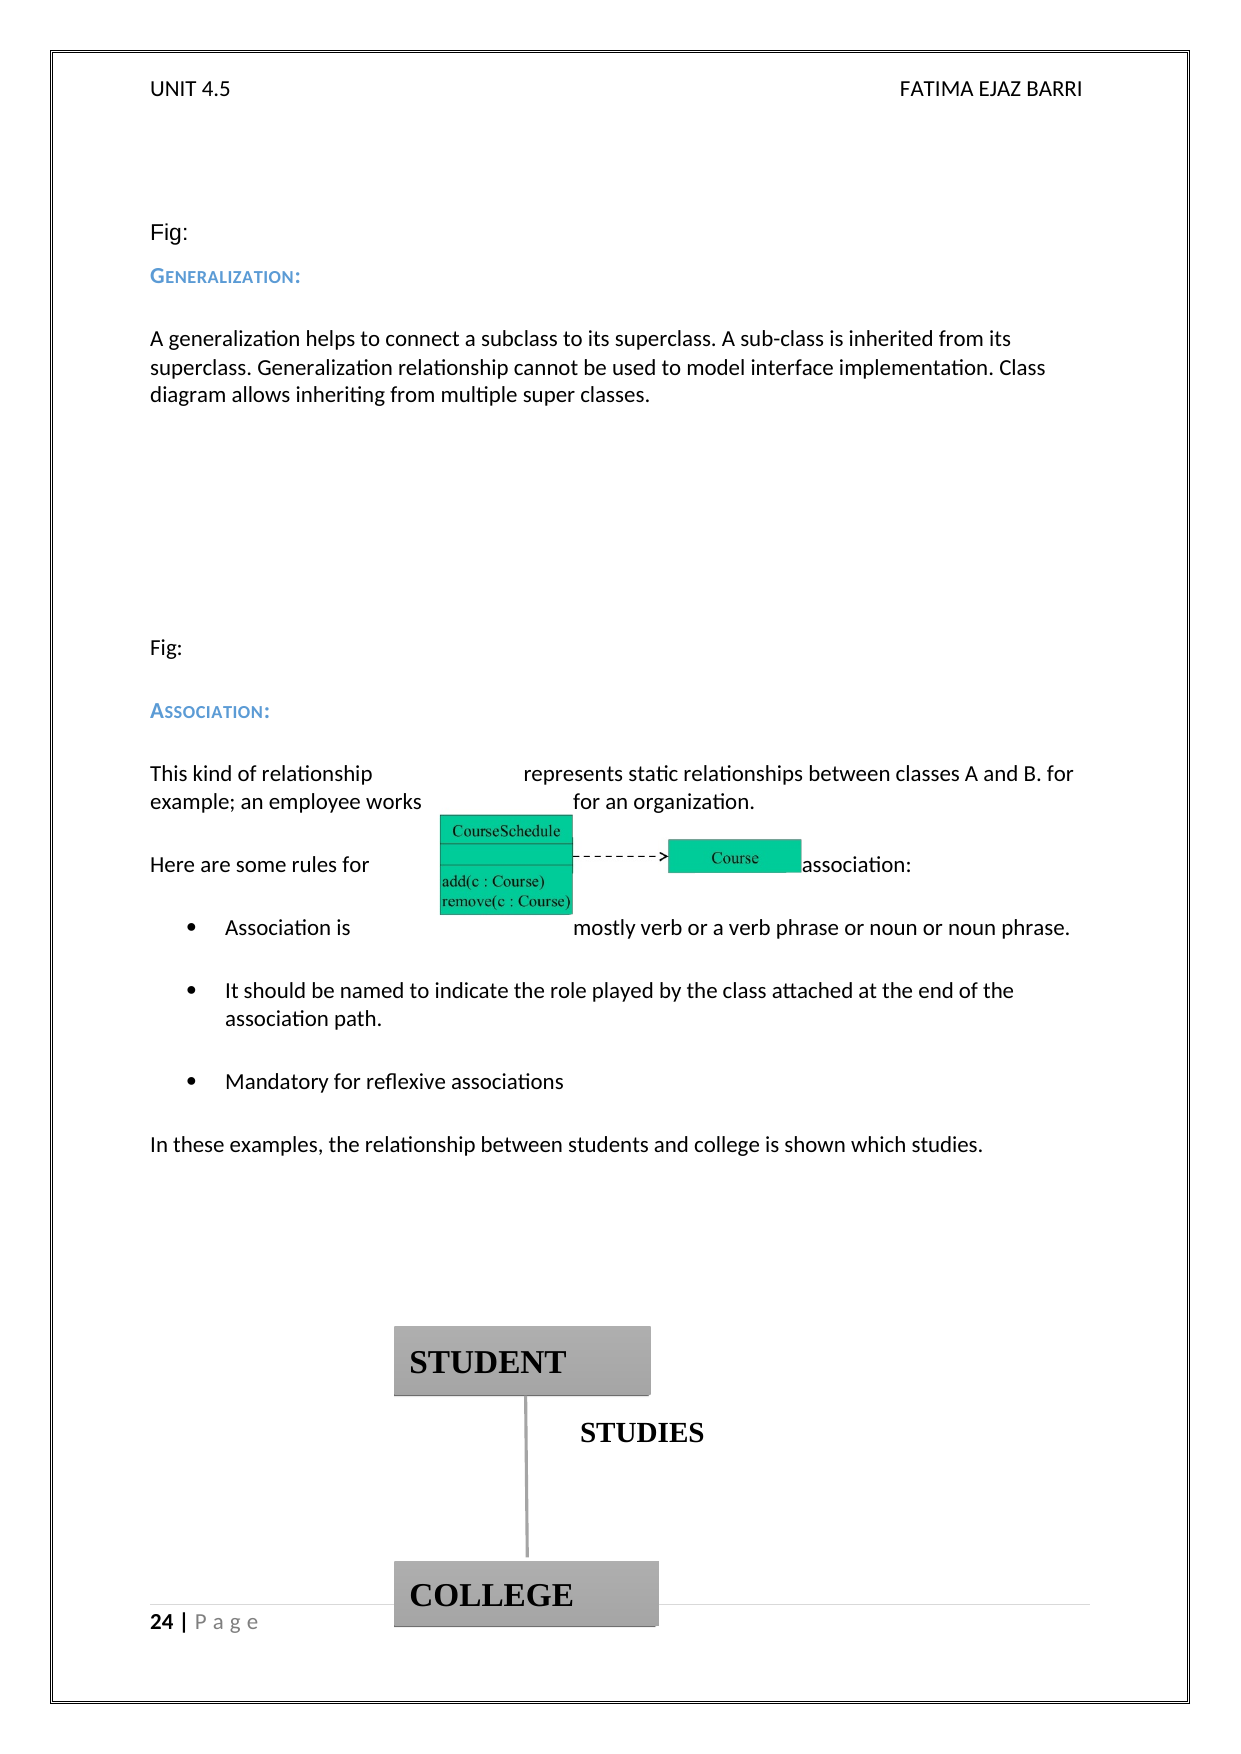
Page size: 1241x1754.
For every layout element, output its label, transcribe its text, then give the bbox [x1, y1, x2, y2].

list Association is mostly verb or a verb phrase or noun or noun phrase. [187, 913, 1090, 941]
text A generalization helps to connect a subclass to its superclass. A sub-class is inherited from its superclass. Generalization relationship cannot be used to model interface implementation. Class diagram allows inheriting from multiple super classes. [150, 324, 1090, 409]
text Here are some rules for [150, 850, 438, 878]
list Mandatory for reflexive associations [187, 1067, 1090, 1095]
text Generalization: [150, 262, 1090, 289]
text Fig: [150, 633, 1090, 661]
text Association: [150, 696, 1090, 724]
text STUDIES [528, 1382, 1090, 1449]
text This kind of relationship represents static relationships between classes A and B. for example; an employee works for an organization. [150, 759, 1090, 815]
text association: [573, 850, 1090, 878]
list It should be named to indicate the role played by the class attached at the end of the association path. [187, 976, 1090, 1032]
text Fig: [150, 218, 1090, 245]
text [150, 1382, 524, 1449]
text In these examples, the relationship between students and college is shown which studies. [150, 1130, 1090, 1158]
